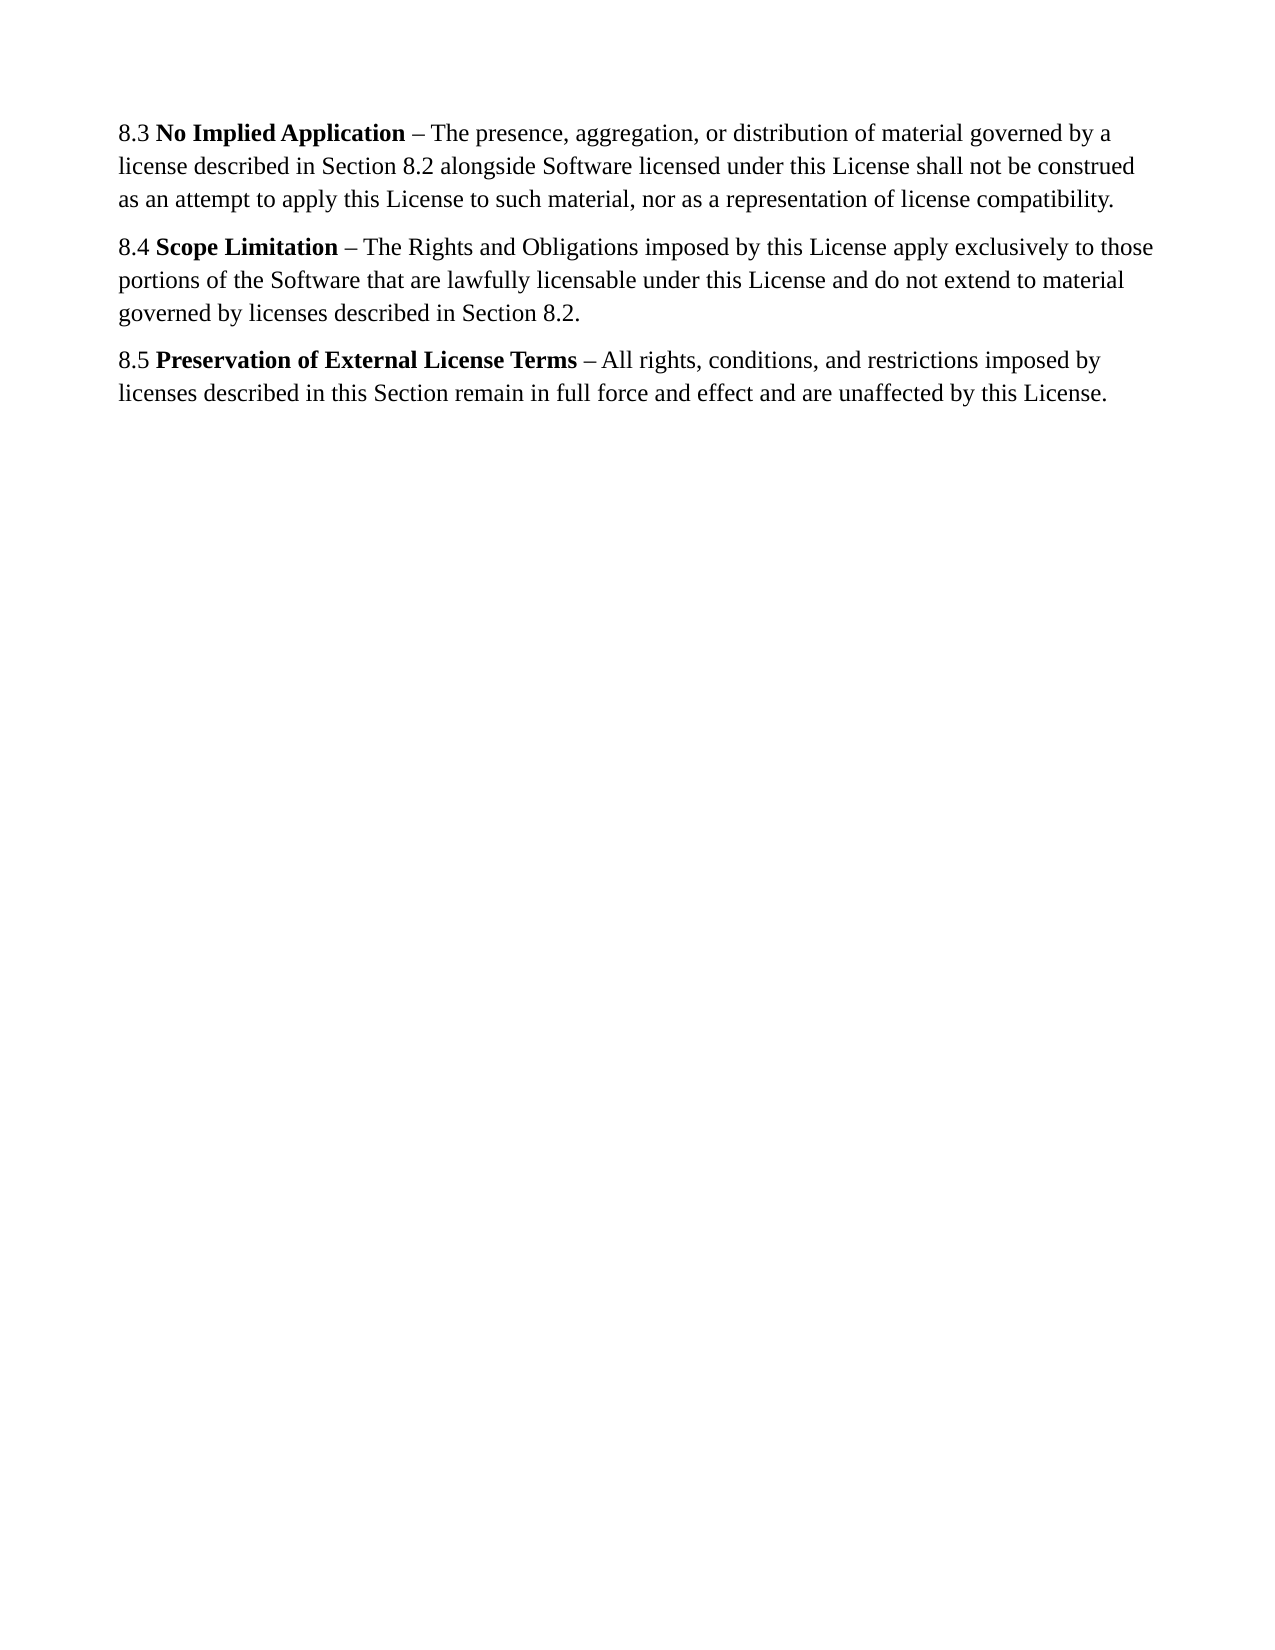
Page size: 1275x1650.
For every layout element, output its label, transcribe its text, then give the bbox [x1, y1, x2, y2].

text 8.5 Preservation of External License Terms – All rights, conditions, and restrictions imposed by licenses described in this Section remain in full force and effect and are unaffected by this License. [118, 345, 1157, 407]
text 8.3 No Implied Application – The presence, aggregation, or distribution of material governed by a license described in Section 8.2 alongside Software licensed under this License shall not be construed as an attempt to apply this License to such material, nor as a representation of license compatibility. [118, 118, 1157, 213]
text 8.4 Scope Limitation – The Rights and Obligations imposed by this License apply exclusively to those portions of the Software that are lawfully licensable under this License and do not extend to material governed by licenses described in Section 8.2. [118, 232, 1157, 327]
